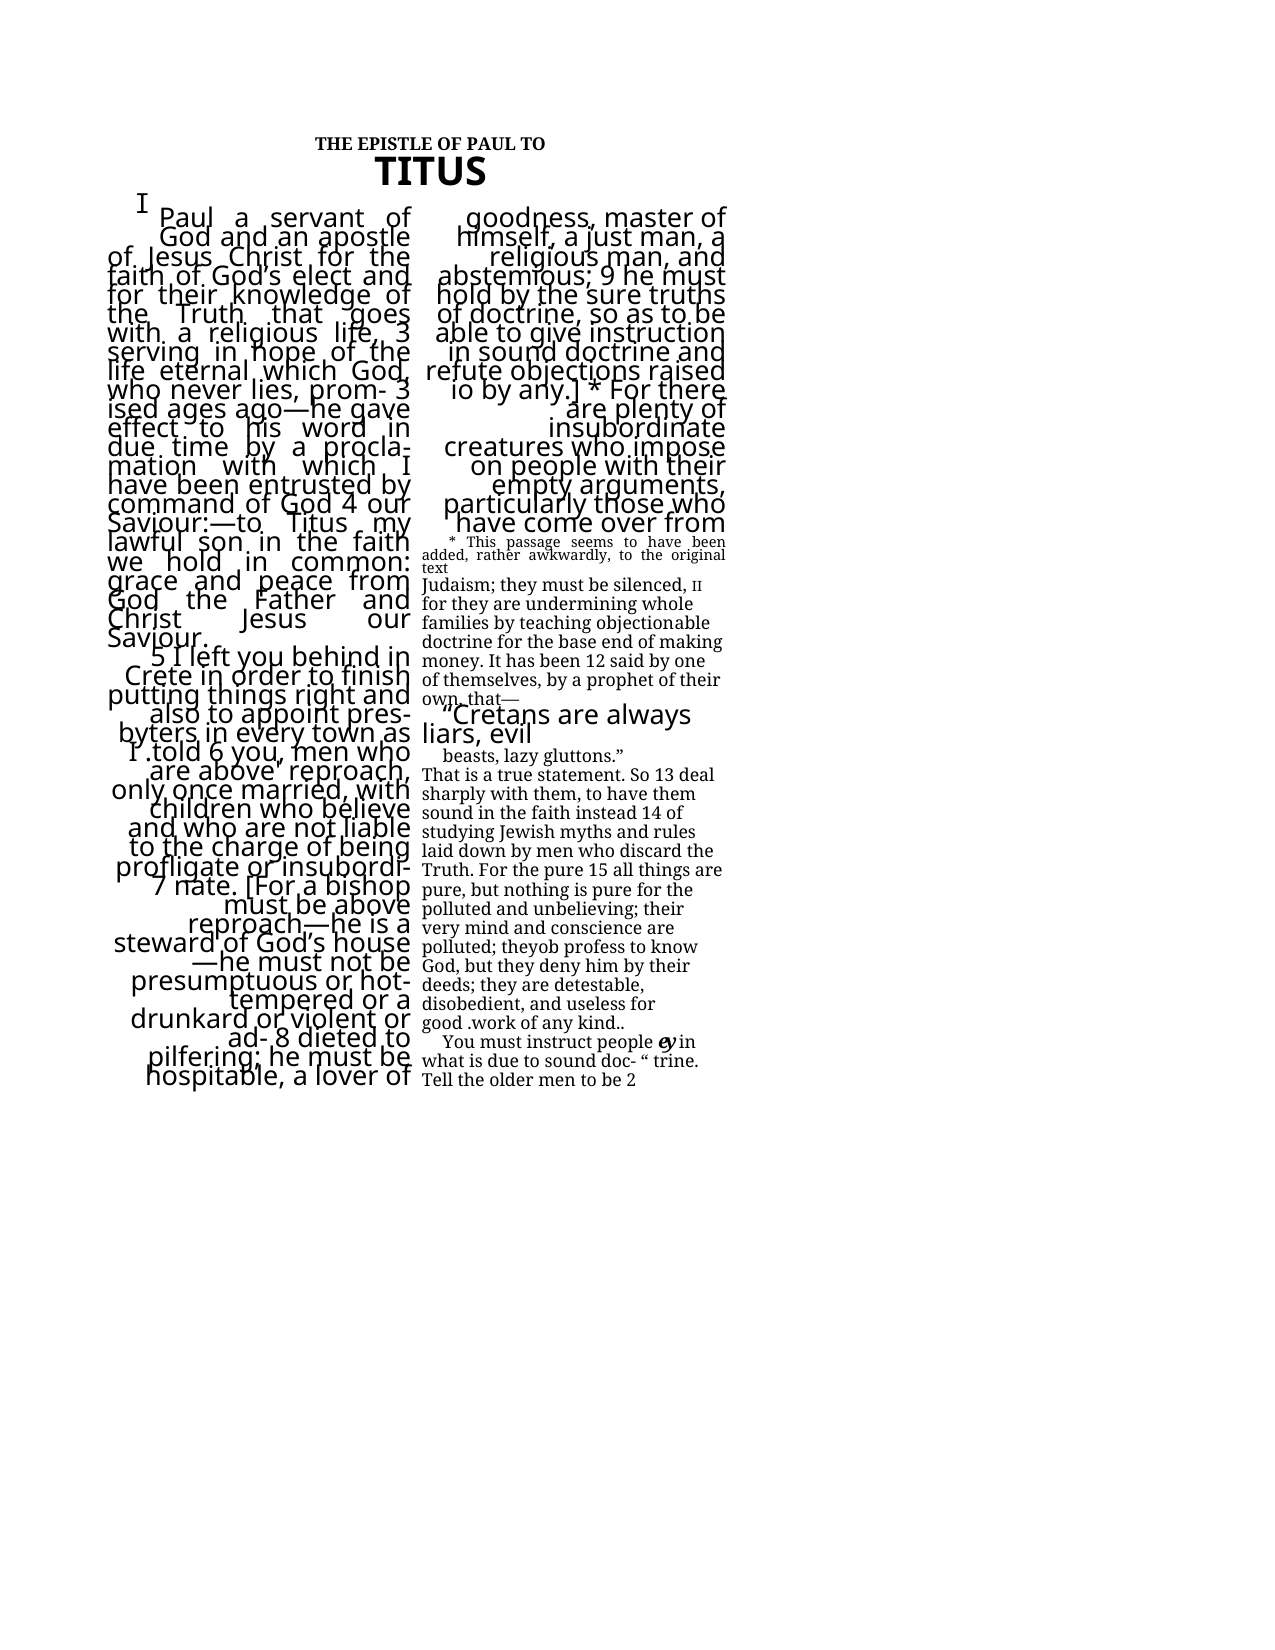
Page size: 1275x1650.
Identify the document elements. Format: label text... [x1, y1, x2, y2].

text “Cretans are always liars, evil [422, 709, 726, 747]
subtitle TITUS [130, 154, 731, 194]
text 5 I left you behind in Crete in order to finish putting things right and also to appoint pres­byters in every town as I .told 6 you, men who are above' re­proach, only once married, with children who believe and who are not liable to the charge of being profligate or insubordi- 7 nate. [For a bishop must be above reproach—he is a steward of God’s house—he must not be presumptuous or hot-tempered or a drunkard or violent or ad- 8 dieted to pilfering; he must be hospitable, a lover of [107, 651, 411, 1089]
text * This passage seems to have been added, rather awkwardly, to the original text [422, 537, 726, 576]
text THE EPISTLE OF PAUL TO [130, 136, 731, 154]
text beasts, lazy gluttons.” [422, 747, 726, 766]
text IPaul a servant of God and an apostle of Jesus Christ for the faith of God’s elect and for their knowledge of the Truth that goes with a religious life, 3 serving in hope of the life eternal which God, who never lies, prom- 3 ised ages ago—he gave effect to his word in due time by a procla­mation with which I have been entrusted by command of God 4 our Saviour:—to Titus my law­ful son in the faith we hold in common: grace and peace from God the Father and Christ Jesus our Saviour. [107, 213, 411, 651]
text Judaism; they must be silenced, ii for they are undermining whole families by teaching objection­able doctrine for the base end of making money. It has been 12 said by one of themselves, by a prophet of their own, that— [422, 576, 726, 709]
text You must instruct people ey in what is due to sound doc- “ trine. Tell the older men to be 2 [422, 1033, 726, 1090]
text That is a true statement. So 13 deal sharply with them, to have them sound in the faith instead 14 of studying Jewish myths and rules laid down by men who dis­card the Truth. For the pure 15 all things are pure, but nothing is pure for the polluted and un­believing; their very mind and conscience are polluted; theyob profess to know God, but they deny him by their deeds; they are detestable, disobedient, and useless for good .work of any kind.. [422, 766, 726, 1033]
text goodness, master of himself, a just man, a religious man, and abstemious; 9 he must hold by the sure truths of doctrine, so as to be able to give instruction in sound doc­trine and refute objections raised io by any.] * For there are plenty of insubordinate creatures who impose on people with their empty arguments, particularly those who have come over from [422, 213, 726, 537]
